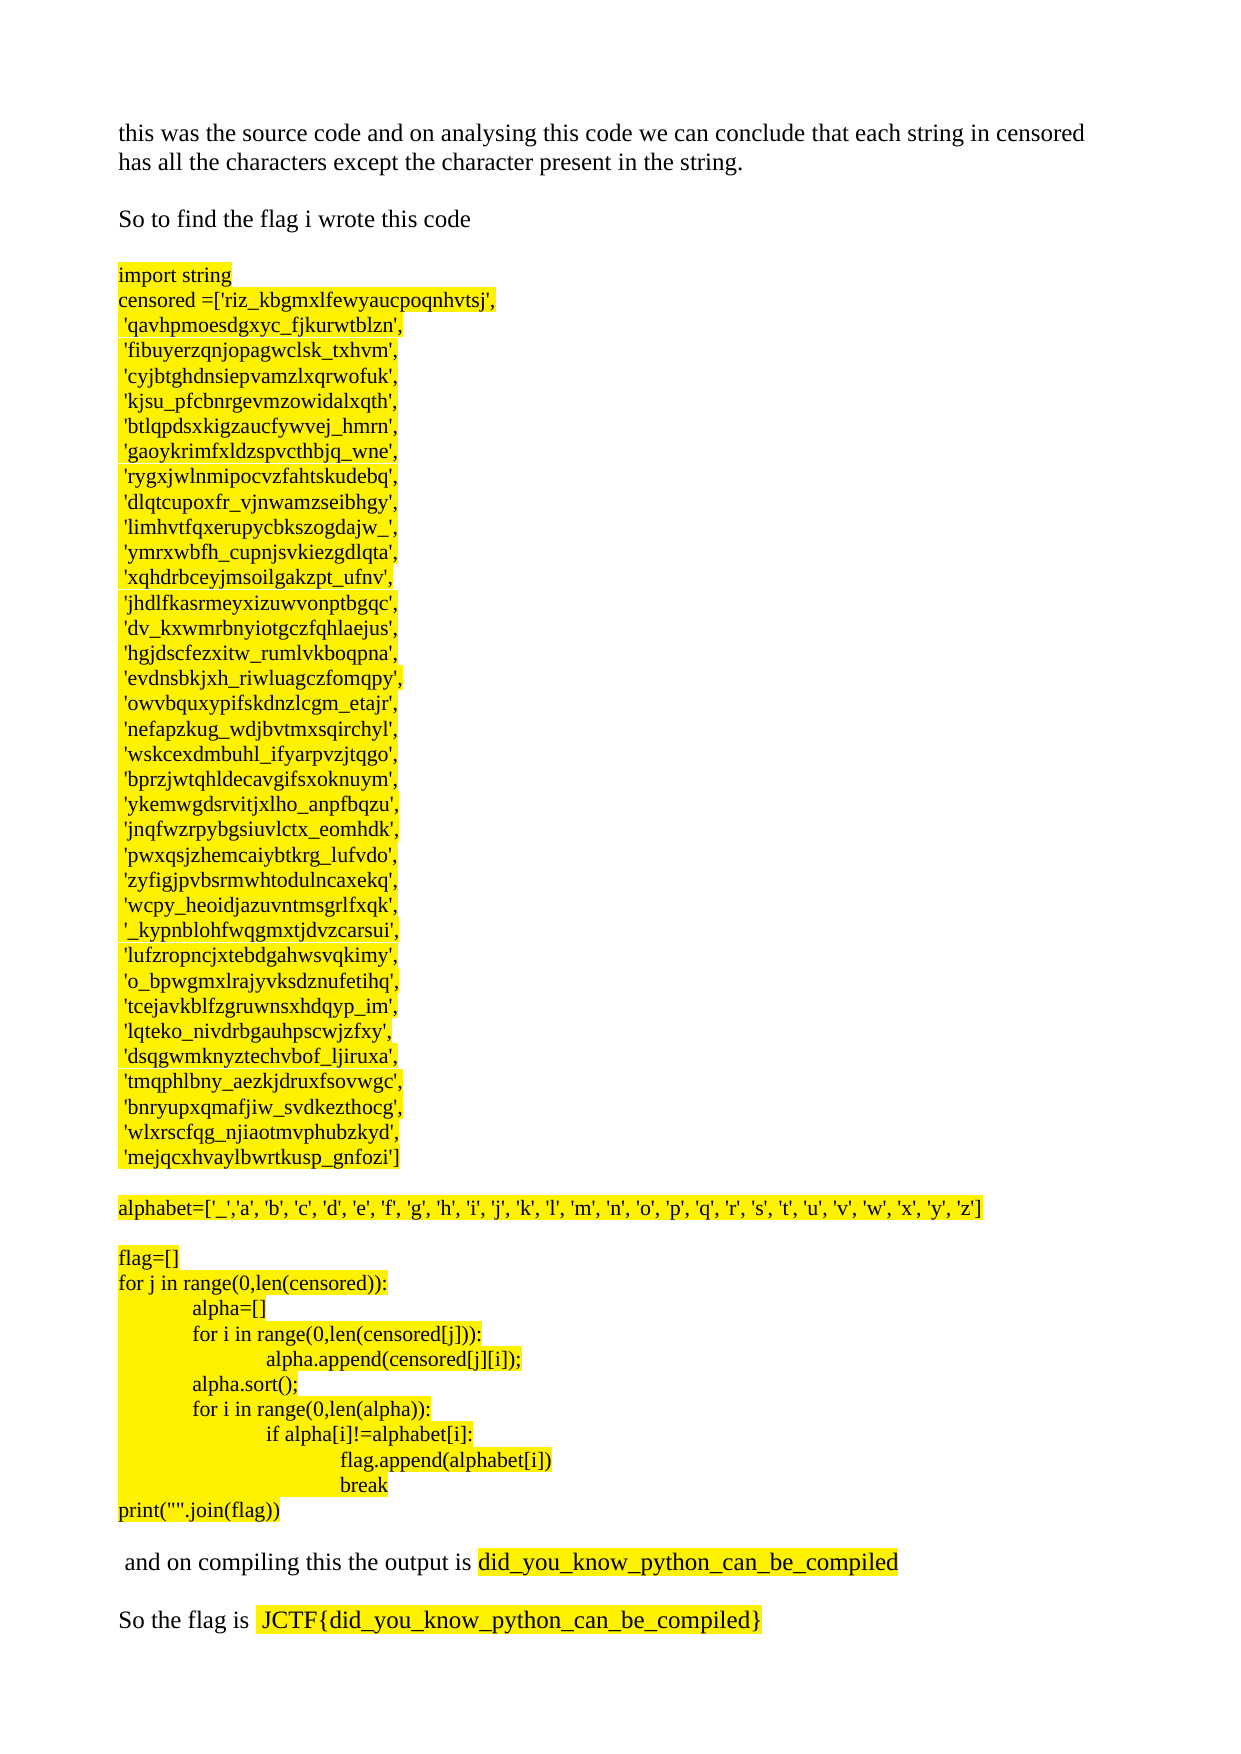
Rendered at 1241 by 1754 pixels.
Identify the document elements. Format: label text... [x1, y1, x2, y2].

text 'evdnsbkjxh_riwluagczfomqpy', [118, 665, 1122, 690]
text 'dsqgwmknyztechvbof_ljiruxa', [118, 1043, 1122, 1068]
text 'dv_kxwmrbnyiotgczfqhlaejus', [118, 615, 1122, 640]
text 'ymrxwbfh_cupnjsvkiezgdlqta', [118, 539, 1122, 564]
text 'qavhpmoesdgxyc_fjkurwtblzn', [118, 312, 1122, 337]
text 'bprzjwtqhldecavgifsxoknuym', [118, 766, 1122, 791]
text 'dlqtcupoxfr_vjnwamzseibhgy', [118, 489, 1122, 514]
text So the flag is JCTF{did_you_know_python_can_be_compiled} [118, 1605, 1122, 1634]
text 'wcpy_heoidjazuvntmsgrlfxqk', [118, 892, 1122, 917]
text 'cyjbtghdnsiepvamzlxqrwofuk', [118, 363, 1122, 388]
text 'wskcexdmbuhl_ifyarpvzjtqgo', [118, 741, 1122, 766]
text So to find the flag i wrote this code [118, 204, 1122, 233]
text '_kypnblohfwqgmxtjdvzcarsui', [118, 917, 1122, 942]
text and on compiling this the output is did_you_know_python_can_be_compiled [118, 1547, 1122, 1576]
text 'hgjdscfezxitw_rumlvkboqpna', [118, 640, 1122, 665]
text 'jhdlfkasrmeyxizuwvonptbgqc', [118, 589, 1122, 615]
text 'zyfigjpvbsrmwhtodulncaxekq', [118, 867, 1122, 892]
text for j in range(0,len(censored)): [118, 1270, 1122, 1295]
text 'mejqcxhvaylbwrtkusp_gnfozi'] [118, 1144, 1122, 1169]
text 'lqteko_nivdrbgauhpscwjzfxy', [118, 1018, 1122, 1043]
text alpha.sort(); [118, 1371, 1122, 1396]
text 'wlxrscfqg_njiaotmvphubzkyd', [118, 1119, 1122, 1144]
text if alpha[i]!=alphabet[i]: [118, 1421, 1122, 1447]
text 'tmqphlbny_aezkjdruxfsovwgc', [118, 1068, 1122, 1094]
text 'jnqfwzrpybgsiuvlctx_eomhdk', [118, 816, 1122, 842]
text 'btlqpdsxkigzaucfywvej_hmrn', [118, 413, 1122, 438]
text 'limhvtfqxerupycbkszogdajw_', [118, 514, 1122, 539]
text flag=[] [118, 1245, 1122, 1270]
text 'kjsu_pfcbnrgevmzowidalxqth', [118, 388, 1122, 413]
text alpha.append(censored[j][i]); [118, 1346, 1122, 1371]
text alpha=[] [118, 1295, 1122, 1321]
text 'ykemwgdsrvitjxlho_anpfbqzu', [118, 791, 1122, 816]
text 'rygxjwlnmipocvzfahtskudebq', [118, 463, 1122, 489]
text 'fibuyerzqnjopagwclsk_txhvm', [118, 337, 1122, 363]
text 'nefapzkug_wdjbvtmxsqirchyl', [118, 716, 1122, 741]
text censored =['riz_kbgmxlfewyaucpoqnhvtsj', [118, 287, 1122, 312]
text 'bnryupxqmafjiw_svdkezthocg', [118, 1094, 1122, 1119]
text this was the source code and on analysing this code we can conclude that each string in censored has all the characters except the character present in the string. [118, 118, 1122, 176]
text for i in range(0,len(censored[j])): [118, 1321, 1122, 1346]
text 'pwxqsjzhemcaiybtkrg_lufvdo', [118, 842, 1122, 867]
text 'gaoykrimfxldzspvcthbjq_wne', [118, 438, 1122, 463]
text alphabet=['_','a', 'b', 'c', 'd', 'e', 'f', 'g', 'h', 'i', 'j', 'k', 'l', 'm', 'n', 'o', 'p', 'q', 'r', 's', 't', 'u', 'v', 'w', 'x', 'y', 'z'] [118, 1194, 1122, 1220]
text 'o_bpwgmxlrajyvksdznufetihq', [118, 968, 1122, 993]
text 'tcejavkblfzgruwnsxhdqyp_im', [118, 993, 1122, 1018]
text break [118, 1472, 1122, 1497]
text for i in range(0,len(alpha)): [118, 1396, 1122, 1421]
text 'xqhdrbceyjmsoilgakzpt_ufnv', [118, 564, 1122, 589]
text 'lufzropncjxtebdgahwsvqkimy', [118, 942, 1122, 968]
text print("".join(flag)) [118, 1497, 1122, 1522]
text 'owvbquxypifskdnzlcgm_etajr', [118, 690, 1122, 716]
text import string [118, 262, 1122, 287]
text flag.append(alphabet[i]) [118, 1447, 1122, 1472]
